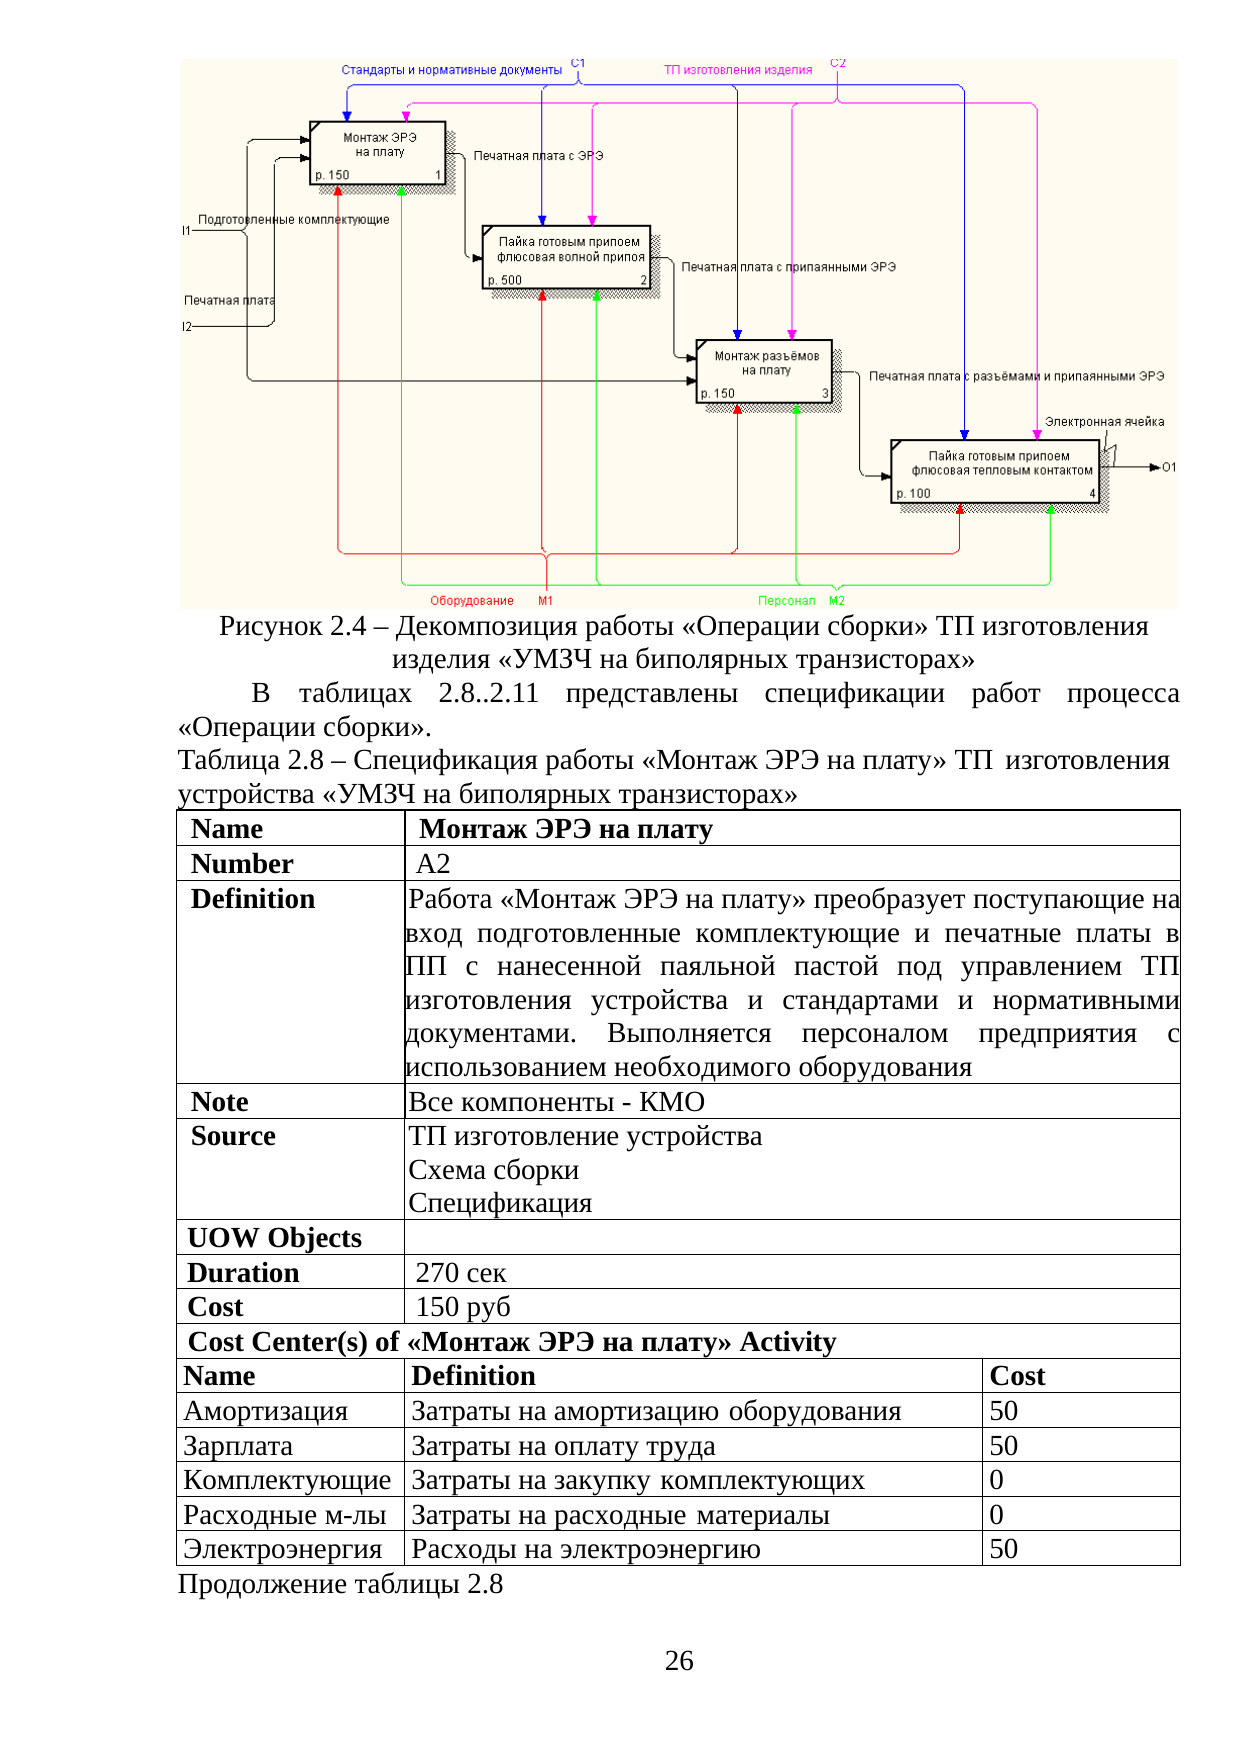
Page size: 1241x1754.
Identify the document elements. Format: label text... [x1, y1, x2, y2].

table_cell Cost [983, 1359, 1180, 1392]
table_cell Name [177, 1359, 404, 1392]
table_cell Расходы на электроэнергию [405, 1531, 982, 1565]
table_cell Duration [177, 1255, 404, 1288]
table_cell Затраты на оплату труда [405, 1428, 982, 1461]
table_cell 50 [983, 1531, 1180, 1565]
table_cell Cost [177, 1289, 404, 1323]
table_cell UOW Objects [177, 1220, 404, 1254]
table_cell Затраты на закупку комплектующих [405, 1462, 982, 1496]
table_cell Source [177, 1119, 404, 1219]
table_cell Cost Center(s) of «Монтаж ЭРЭ на плату» Activity [177, 1324, 1180, 1357]
table_cell Расходные м-лы [177, 1497, 404, 1530]
table_cell Затраты на расходные материалы [405, 1497, 982, 1530]
table_cell ТП изготовление устройства Схема сборки Спецификация [405, 1119, 1180, 1219]
text В таблицах 2.8..2.11 представлены спецификации работ процесса «Операции сборки». [177, 675, 1181, 742]
table_cell A2 [406, 846, 1180, 879]
text Продолжение таблицы 2.8 [177, 1566, 1181, 1599]
table_cell Комплектующие [177, 1462, 404, 1496]
text Рисунок 2.4 – Декомпозиция работы «Операции сборки» ТП изготовления изделия «УМЗЧ на биполярных транзисторах» [177, 608, 1190, 675]
table_cell Амортизация [177, 1393, 404, 1427]
table_cell Электроэнергия [177, 1531, 404, 1565]
text Таблица 2.8 – Спецификация работы «Монтаж ЭРЭ на плату» ТП изготовления устройства «УМЗЧ на биполярных транзисторах» [177, 742, 1181, 809]
table_cell Definition [177, 881, 404, 1082]
table_cell Definition [405, 1359, 982, 1392]
table_cell Зарплата [177, 1428, 404, 1461]
table_cell Затраты на амортизацию оборудования [405, 1393, 982, 1427]
table_cell 150 руб [405, 1289, 1180, 1323]
table_cell 50 [983, 1393, 1180, 1427]
table_cell 0 [983, 1497, 1180, 1530]
table_cell [405, 1220, 1180, 1254]
table_cell Number [177, 846, 404, 879]
table_cell Работа «Монтаж ЭРЭ на плату» преобразует поступающие на вход подготовленные комплектующие и печатные платы в ПП с нанесенной паяльной пастой под управлением ТП изготовления устройства и стандартами и нормативными документами. Выполняется персоналом предприятия с использованием необходимого оборудования [406, 881, 1180, 1082]
table_cell Все компоненты - КМО [406, 1084, 1180, 1117]
table_cell Note [177, 1084, 404, 1117]
table_cell 0 [983, 1462, 1180, 1496]
table_cell 50 [983, 1428, 1180, 1461]
table_header Монтаж ЭРЭ на плату [406, 811, 1180, 844]
table_cell 270 сек [405, 1255, 1180, 1288]
table_header Name [177, 811, 404, 844]
